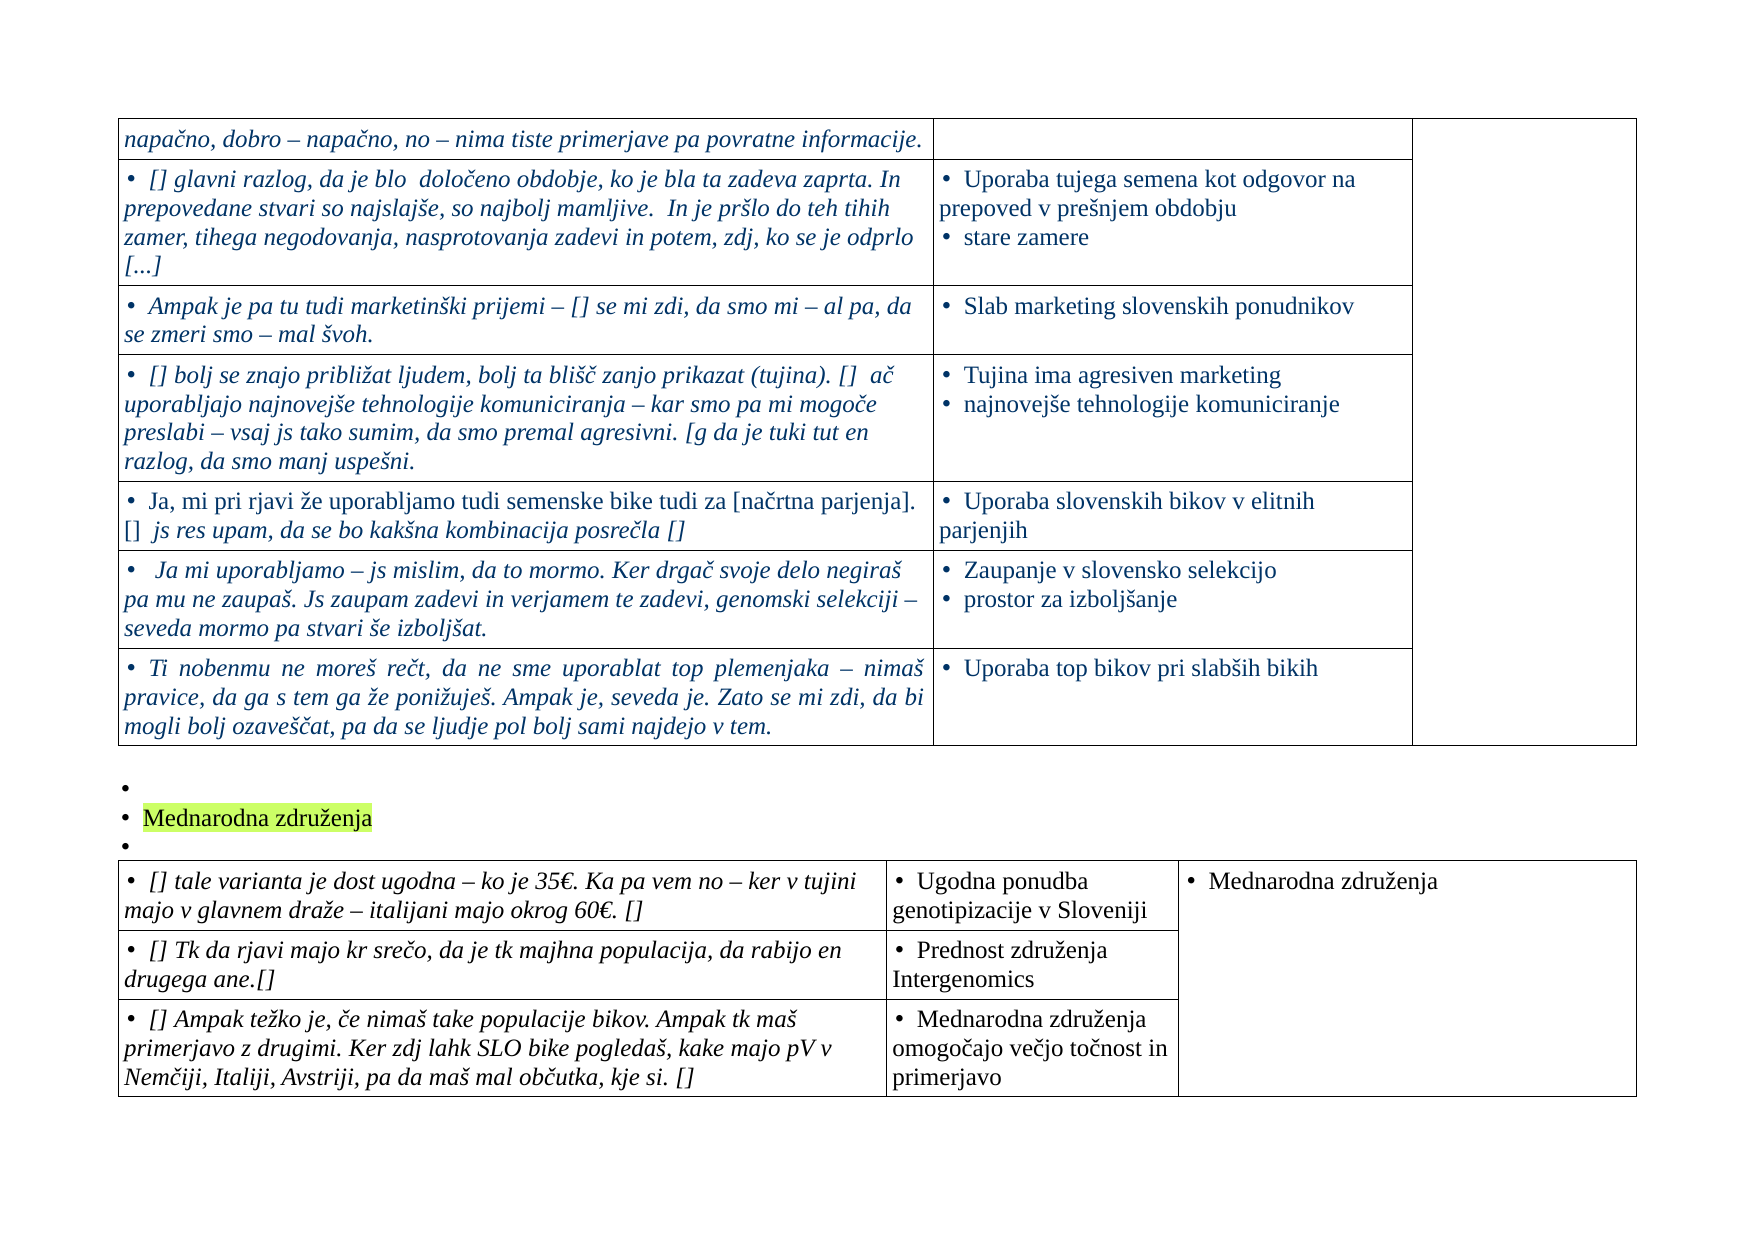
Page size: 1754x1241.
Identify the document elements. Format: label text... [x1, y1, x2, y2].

table_cell [] Ampak težko je, če nimaš take populacije bikov. Ampak tk maš primerjavo z drugimi. Ker zdj lahk SLO bike pogledaš, kake majo pV v Nemčiji, Italiji, Avstriji, pa da maš mal občutka, kje si. [] [119, 1000, 886, 1096]
table_cell Slab marketing slovenskih ponudnikov [934, 286, 1412, 354]
table_header [934, 119, 1412, 158]
table_header Ugodna ponudba genotipizacije v Sloveniji [887, 861, 1178, 929]
table_cell Zaupanje v slovensko selekcijo prostor za izboljšanje [934, 551, 1412, 647]
table_header Mednarodna združenja [1179, 861, 1636, 1096]
table_cell Ja, mi pri rjavi že uporabljamo tudi semenske bike tudi za [načrtna parjenja]. [] js res upam, da se bo kakšna kombinacija posrečla [] [119, 482, 933, 550]
table_cell Prednost združenja Intergenomics [887, 931, 1178, 998]
list Mednarodna združenja [118, 803, 1636, 832]
table_cell Ti nobenmu ne moreš rečt, da ne sme uporablat top plemenjaka – nimaš pravice, da ga s tem ga že ponižuješ. Ampak je, seveda je. Zato se mi zdi, da bi mogli bolj ozaveščat, pa da se ljudje pol bolj sami najdejo v tem. [119, 649, 933, 745]
table_cell Ja mi uporabljamo – js mislim, da to mormo. Ker drgač svoje delo negiraš pa mu ne zaupaš. Js zaupam zadevi in verjamem te zadevi, genomski selekciji – seveda mormo pa stvari še izboljšat. [119, 551, 933, 647]
table_cell Ampak je pa tu tudi marketinški prijemi – [] se mi zdi, da smo mi – al pa, da se zmeri smo – mal švoh. [119, 286, 933, 354]
table_cell [] glavni razlog, da je blo določeno obdobje, ko je bla ta zadeva zaprta. In prepovedane stvari so najslajše, so najbolj mamljive. In je pršlo do teh tihih zamer, tihega negodovanja, nasprotovanja zadevi in potem, zdj, ko se je odprlo [...] [119, 160, 933, 285]
table_cell [] Tk da rjavi majo kr srečo, da je tk majhna populacija, da rabijo en drugega ane.[] [119, 931, 886, 998]
table_cell [] bolj se znajo približat ljudem, bolj ta blišč zanjo prikazat (tujina). [] ač uporabljajo najnovejše tehnologije komuniciranja – kar smo pa mi mogoče preslabi – vsaj js tako sumim, da smo premal agresivni. [g da je tuki tut en razlog, da smo manj uspešni. [119, 355, 933, 481]
table_cell Mednarodna združenja omogočajo večjo točnost in primerjavo [887, 1000, 1178, 1096]
table_cell Uporaba tujega semena kot odgovor na prepoved v prešnjem obdobju stare zamere [934, 160, 1412, 285]
table_cell Uporaba top bikov pri slabših bikih [934, 649, 1412, 745]
table_cell Uporaba slovenskih bikov v elitnih parjenjih [934, 482, 1412, 550]
table_header [1413, 119, 1636, 745]
table_header napačno, dobro – napačno, no – nima tiste primerjave pa povratne informacije. [119, 119, 933, 158]
table_cell Tujina ima agresiven marketing najnovejše tehnologije komuniciranje [934, 355, 1412, 481]
table_header [] tale varianta je dost ugodna – ko je 35€. Ka pa vem no – ker v tujini majo v glavnem draže – italijani majo okrog 60€. [] [119, 861, 886, 929]
